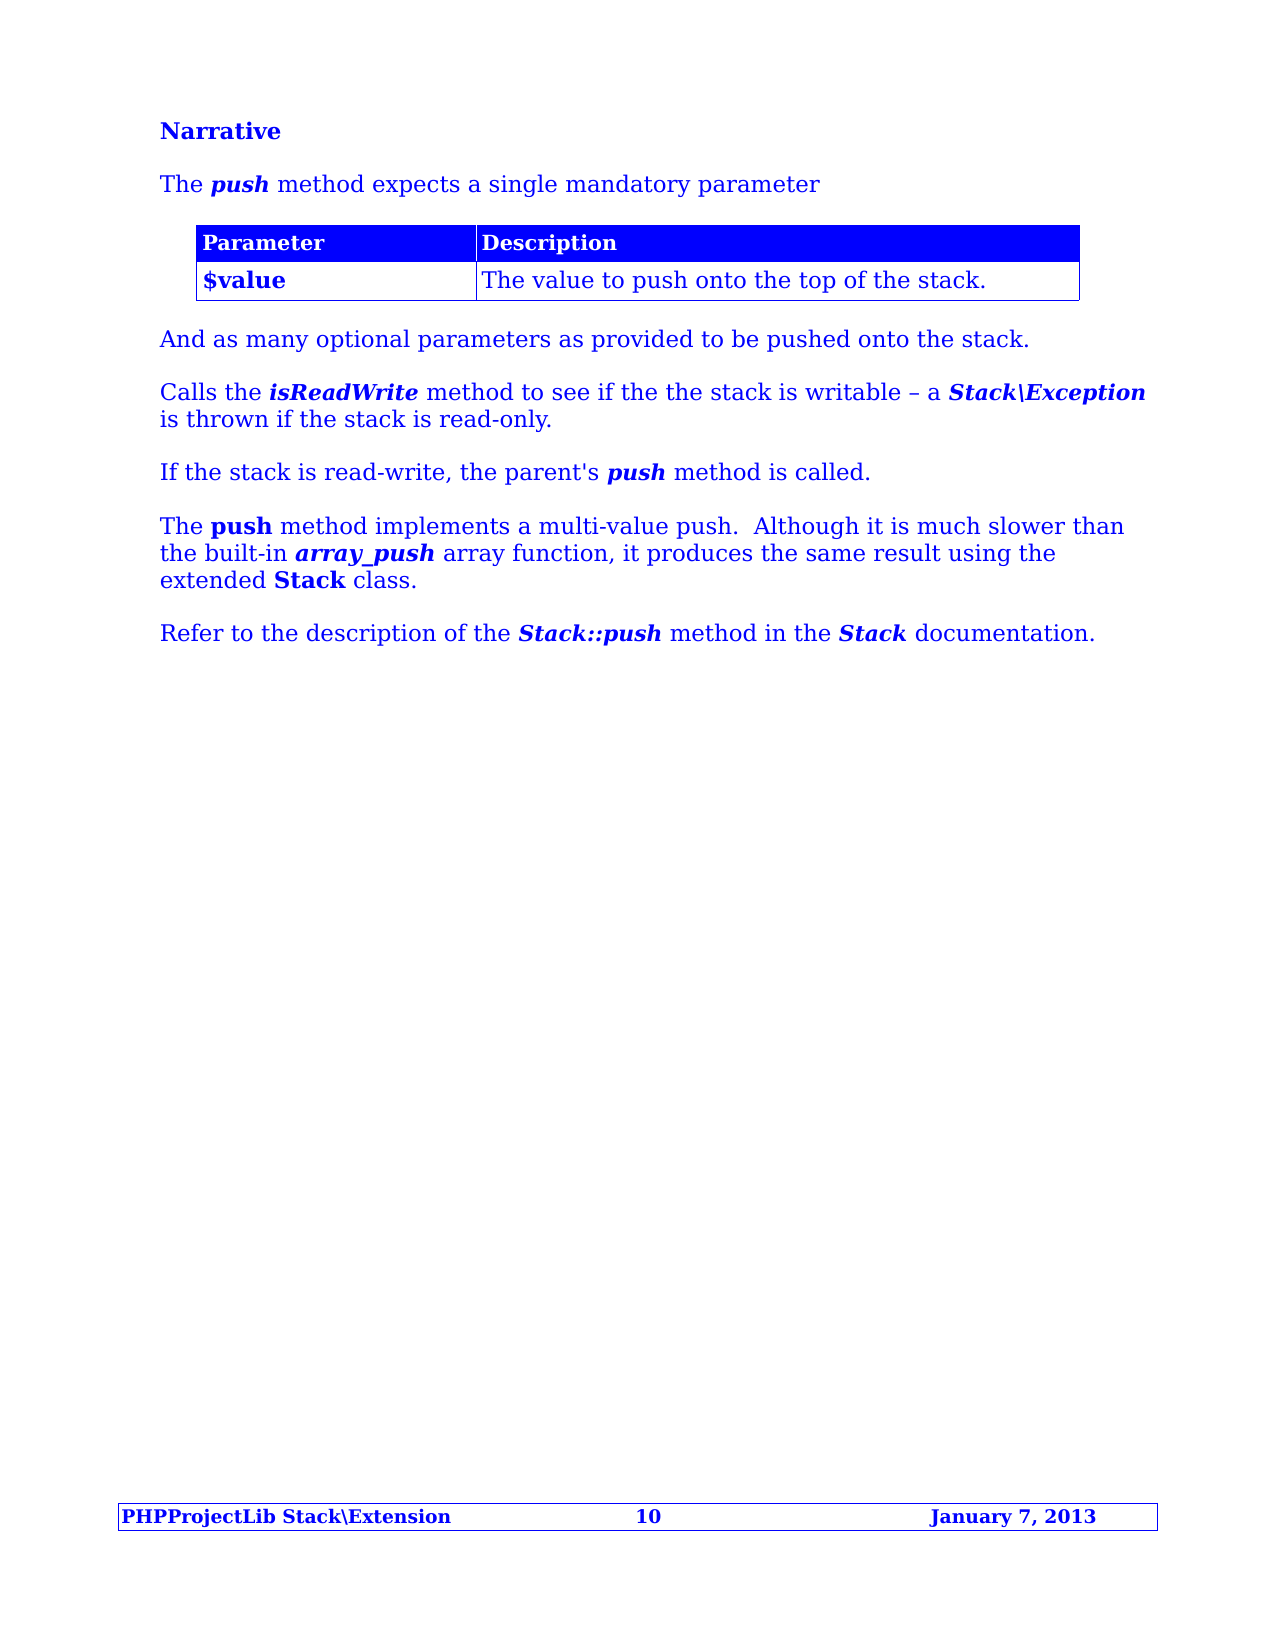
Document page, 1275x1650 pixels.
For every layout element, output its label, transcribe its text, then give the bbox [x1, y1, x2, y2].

text If the stack is read-write, the parent's push method is called. [159, 459, 1157, 486]
table_header Description [477, 226, 1079, 261]
text Narrative [159, 118, 1157, 145]
table_cell $value [197, 262, 476, 299]
text Calls the isReadWrite method to see if the the stack is writable – a Stack\Exception is thrown if the stack is read-only. [159, 379, 1157, 433]
text The push method expects a single mandatory parameter [159, 172, 1157, 198]
text The push method implements a multi-value push. Although it is much slower than the built-in array_push array function, it produces the same result using the extended Stack class. [159, 513, 1157, 594]
text And as many optional parameters as provided to be pushed onto the stack. [159, 326, 1157, 353]
table_cell The value to push onto the top of the stack. [477, 262, 1079, 299]
table_header Parameter [197, 226, 476, 261]
text Refer to the description of the Stack::push method in the Stack documentation. [159, 621, 1157, 647]
